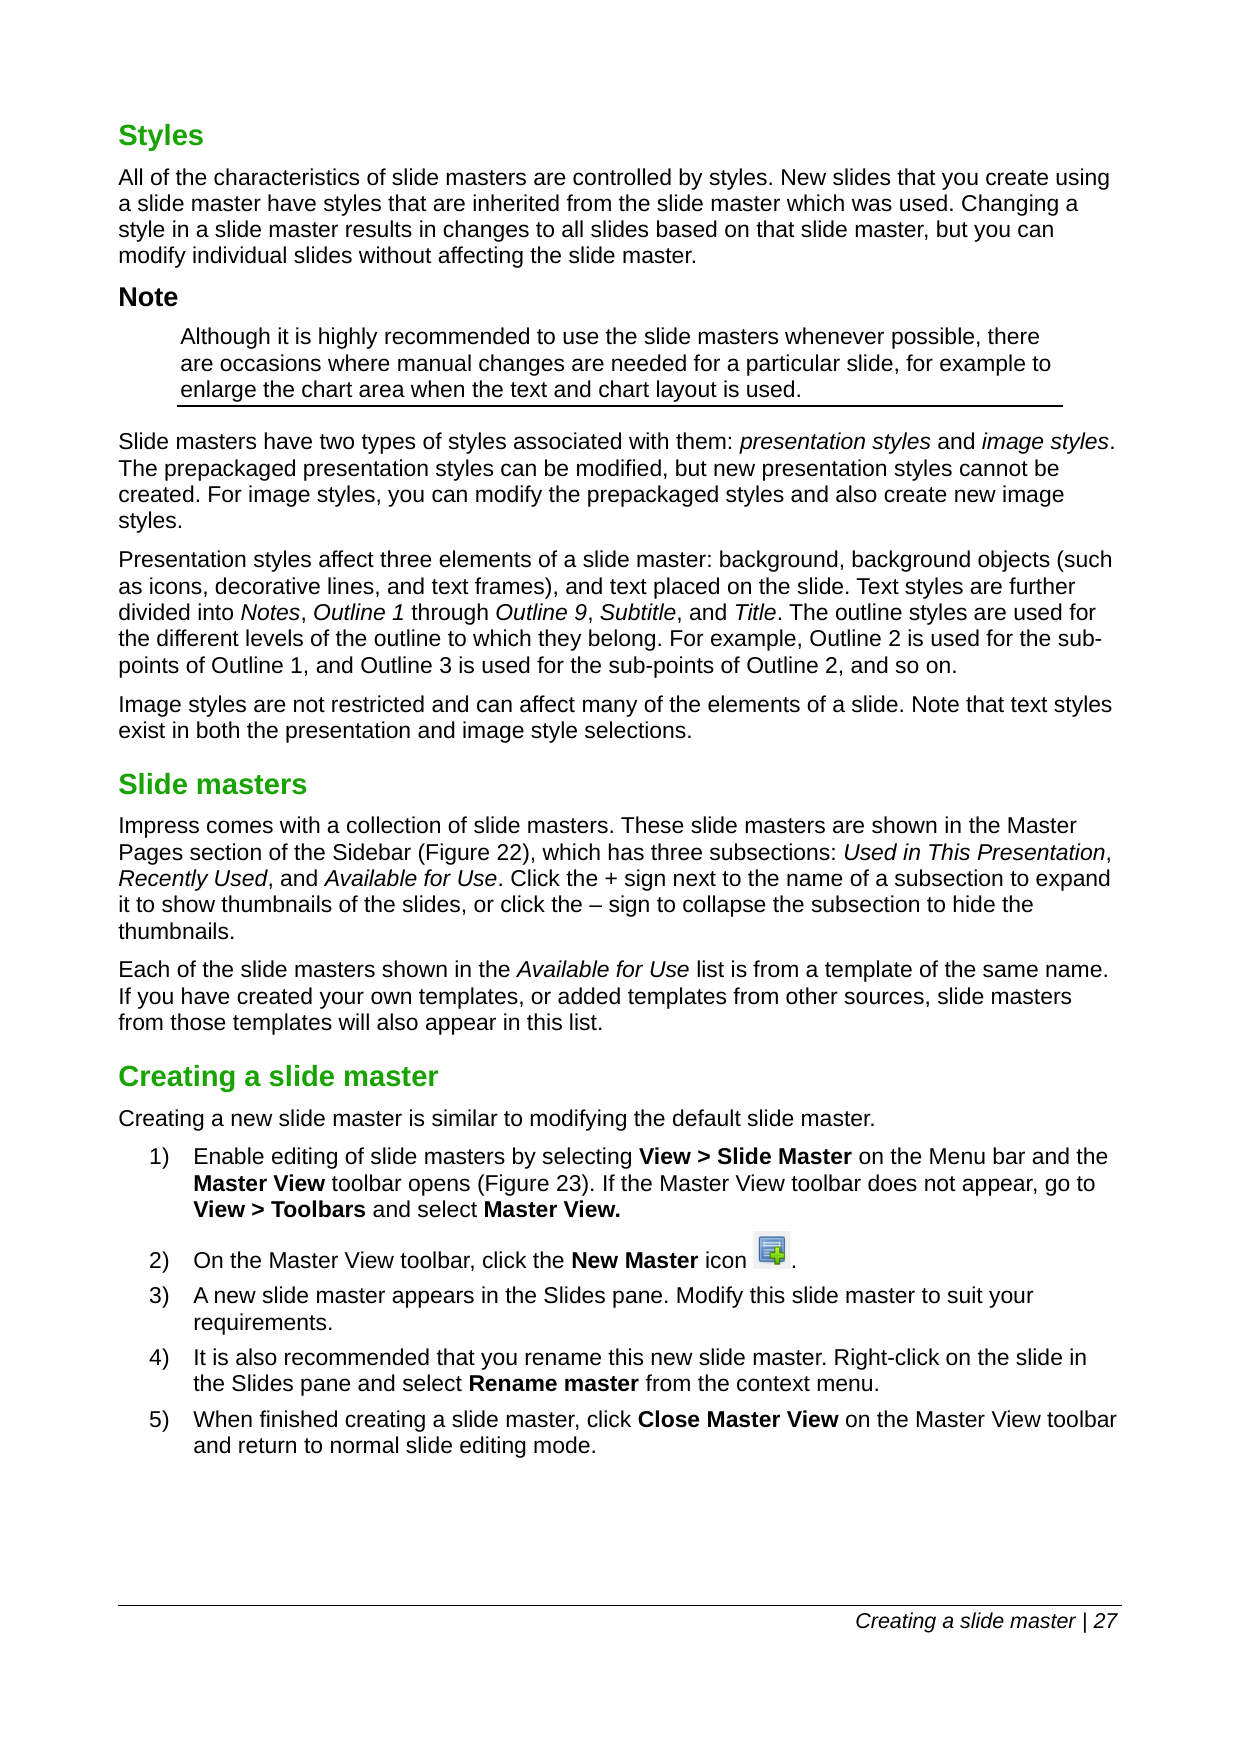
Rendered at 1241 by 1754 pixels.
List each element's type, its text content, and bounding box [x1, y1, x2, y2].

subtitle Note [118, 281, 1122, 313]
list A new slide master appears in the Slides pane. Modify this slide master to suit your requirements. [169, 1282, 1122, 1335]
list On the Master View toolbar, click the New Master icon . [169, 1231, 1122, 1273]
text Impress comes with a collection of slide masters. These slide masters are shown in the Master Pages section of the Sidebar (Figure 22), which has three subsections: Used in This Presentation, Recently Used, and Available for Use. Click the + sign next to the name of a subsection to expand it to show thumbnails of the slides, or click the – sign to collapse the subsection to hide the thumbnails. [118, 812, 1122, 944]
text All of the characteristics of slide masters are controlled by styles. New slides that you create using a slide master have styles that are inherited from the slide master which was used. Changing a style in a slide master results in changes to all slides based on that slide master, but you can modify individual slides without affecting the slide master. [118, 163, 1122, 269]
subtitle Slide masters [118, 767, 1122, 800]
text Each of the slide masters shown in the Available for Use list is from a template of the same name. If you have created your own templates, or added templates from other sources, slide masters from those templates will also appear in this list. [118, 956, 1122, 1036]
list It is also recommended that you rename this new slide master. Right-click on the slide in the Slides pane and select Rename master from the context menu. [169, 1344, 1122, 1397]
subtitle Creating a slide master [118, 1059, 1122, 1093]
list Enable editing of slide masters by selecting View > Slide Master on the Menu bar and the Master View toolbar opens (Figure 23). If the Master View toolbar does not appear, go to View > Toolbars and select Master View. [169, 1143, 1122, 1222]
subtitle Styles [118, 118, 1122, 152]
text Presentation styles affect three elements of a slide master: background, background objects (such as icons, decorative lines, and text frames), and text placed on the slide. Text styles are further divided into Notes, Outline 1 through Outline 9, Subtitle, and Title. The outline styles are used for the different levels of the outline to which they belong. For example, Outline 2 is used for the sub-points of Outline 1, and Outline 3 is used for the sub-points of Outline 2, and so on. [118, 546, 1122, 678]
list Creating a new slide master is similar to modifying the default slide master. [118, 1104, 1122, 1131]
list When finished creating a slide master, click Close Master View on the Master View toolbar and return to normal slide editing mode. [169, 1406, 1122, 1458]
text Image styles are not restricted and can affect many of the elements of a slide. Note that text styles exist in both the presentation and image style selections. [118, 691, 1122, 743]
text Slide masters have two types of styles associated with them: presentation styles and image styles. The prepackaged presentation styles can be modified, but new presentation styles cannot be created. For image styles, you can modify the prepackaged styles and also create new image styles. [118, 428, 1122, 534]
text Although it is highly recommended to use the slide masters whenever possible, there are occasions where manual changes are needed for a particular slide, for example to enlarge the chart area when the text and chart layout is used. [177, 320, 1063, 405]
